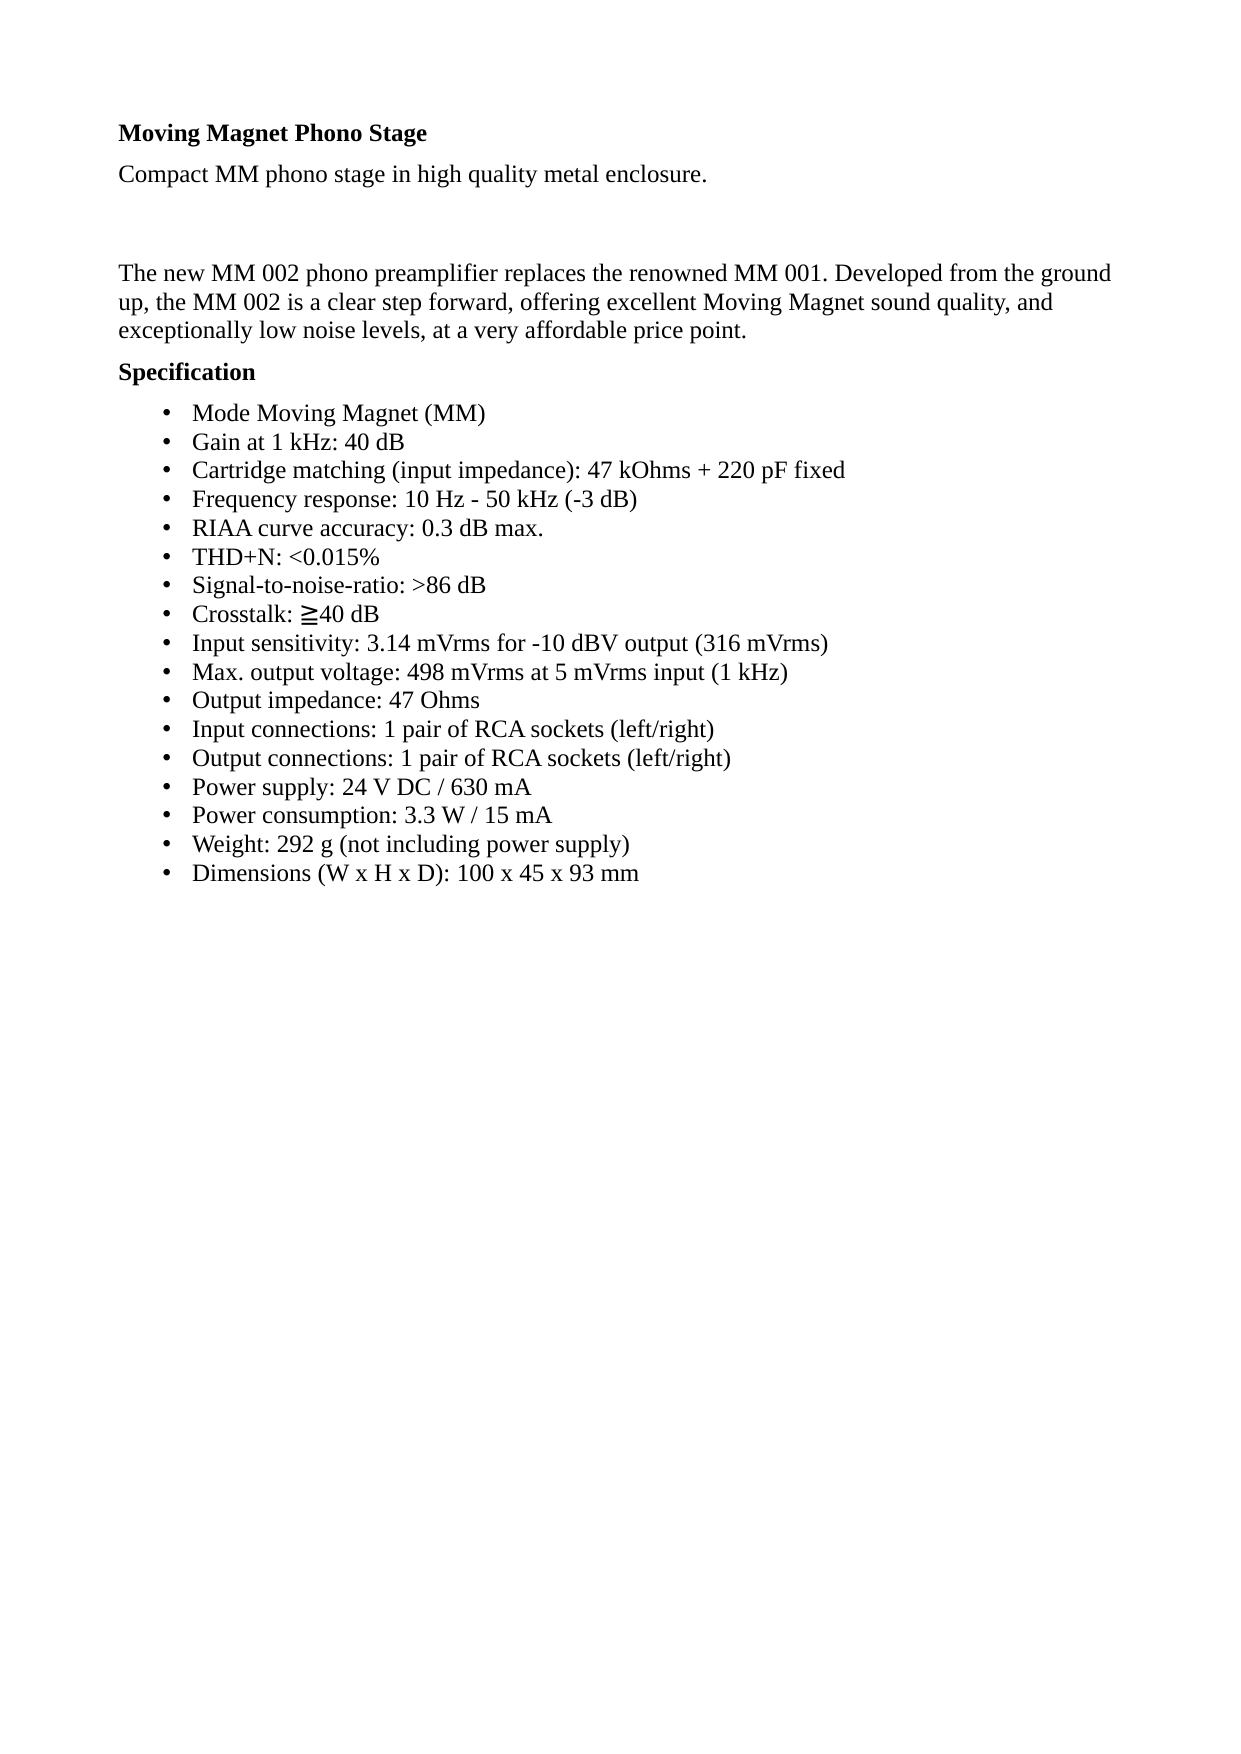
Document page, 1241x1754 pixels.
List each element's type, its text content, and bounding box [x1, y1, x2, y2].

list Input connections: 1 pair of RCA sockets (left/right) [162, 714, 1122, 743]
text Specification [118, 357, 1122, 386]
text The new MM 002 phono preamplifier replaces the renowned MM 001. Developed from the ground up, the MM 002 is a clear step forward, offering excellent Moving Magnet sound quality, and exceptionally low noise levels, at a very affordable price point. [118, 258, 1122, 344]
text Moving Magnet Phono Stage [118, 118, 1122, 147]
list RIAA curve accuracy: 0.3 dB max. [162, 513, 1122, 542]
list Cartridge matching (input impedance): 47 kOhms + 220 pF fixed [162, 456, 1122, 484]
list Power supply: 24 V DC / 630 mA [162, 772, 1122, 801]
list Signal-to-noise-ratio: >86 dB [162, 571, 1122, 599]
list Gain at 1 kHz: 40 dB [162, 427, 1122, 456]
list Frequency response: 10 Hz - 50 kHz (-3 dB) [162, 484, 1122, 513]
list Input sensitivity: 3.14 mVrms for -10 dBV output (316 mVrms) [162, 628, 1122, 657]
list Output impedance: 47 Ohms [162, 686, 1122, 714]
list Max. output voltage: 498 mVrms at 5 mVrms input (1 kHz) [162, 657, 1122, 686]
list Weight: 292 g (not including power supply) [162, 829, 1122, 858]
list Crosstalk: ≧40 dB [162, 599, 1122, 628]
list Power consumption: 3.3 W / 15 mA [162, 801, 1122, 829]
list Mode Moving Magnet (MM) [162, 398, 1122, 427]
list Dimensions (W x H x D): 100 x 45 x 93 mm [162, 858, 1122, 887]
list Output connections: 1 pair of RCA sockets (left/right) [162, 743, 1122, 772]
text Compact MM phono stage in high quality metal enclosure. [118, 159, 1122, 188]
list THD+N: <0.015% [162, 542, 1122, 571]
